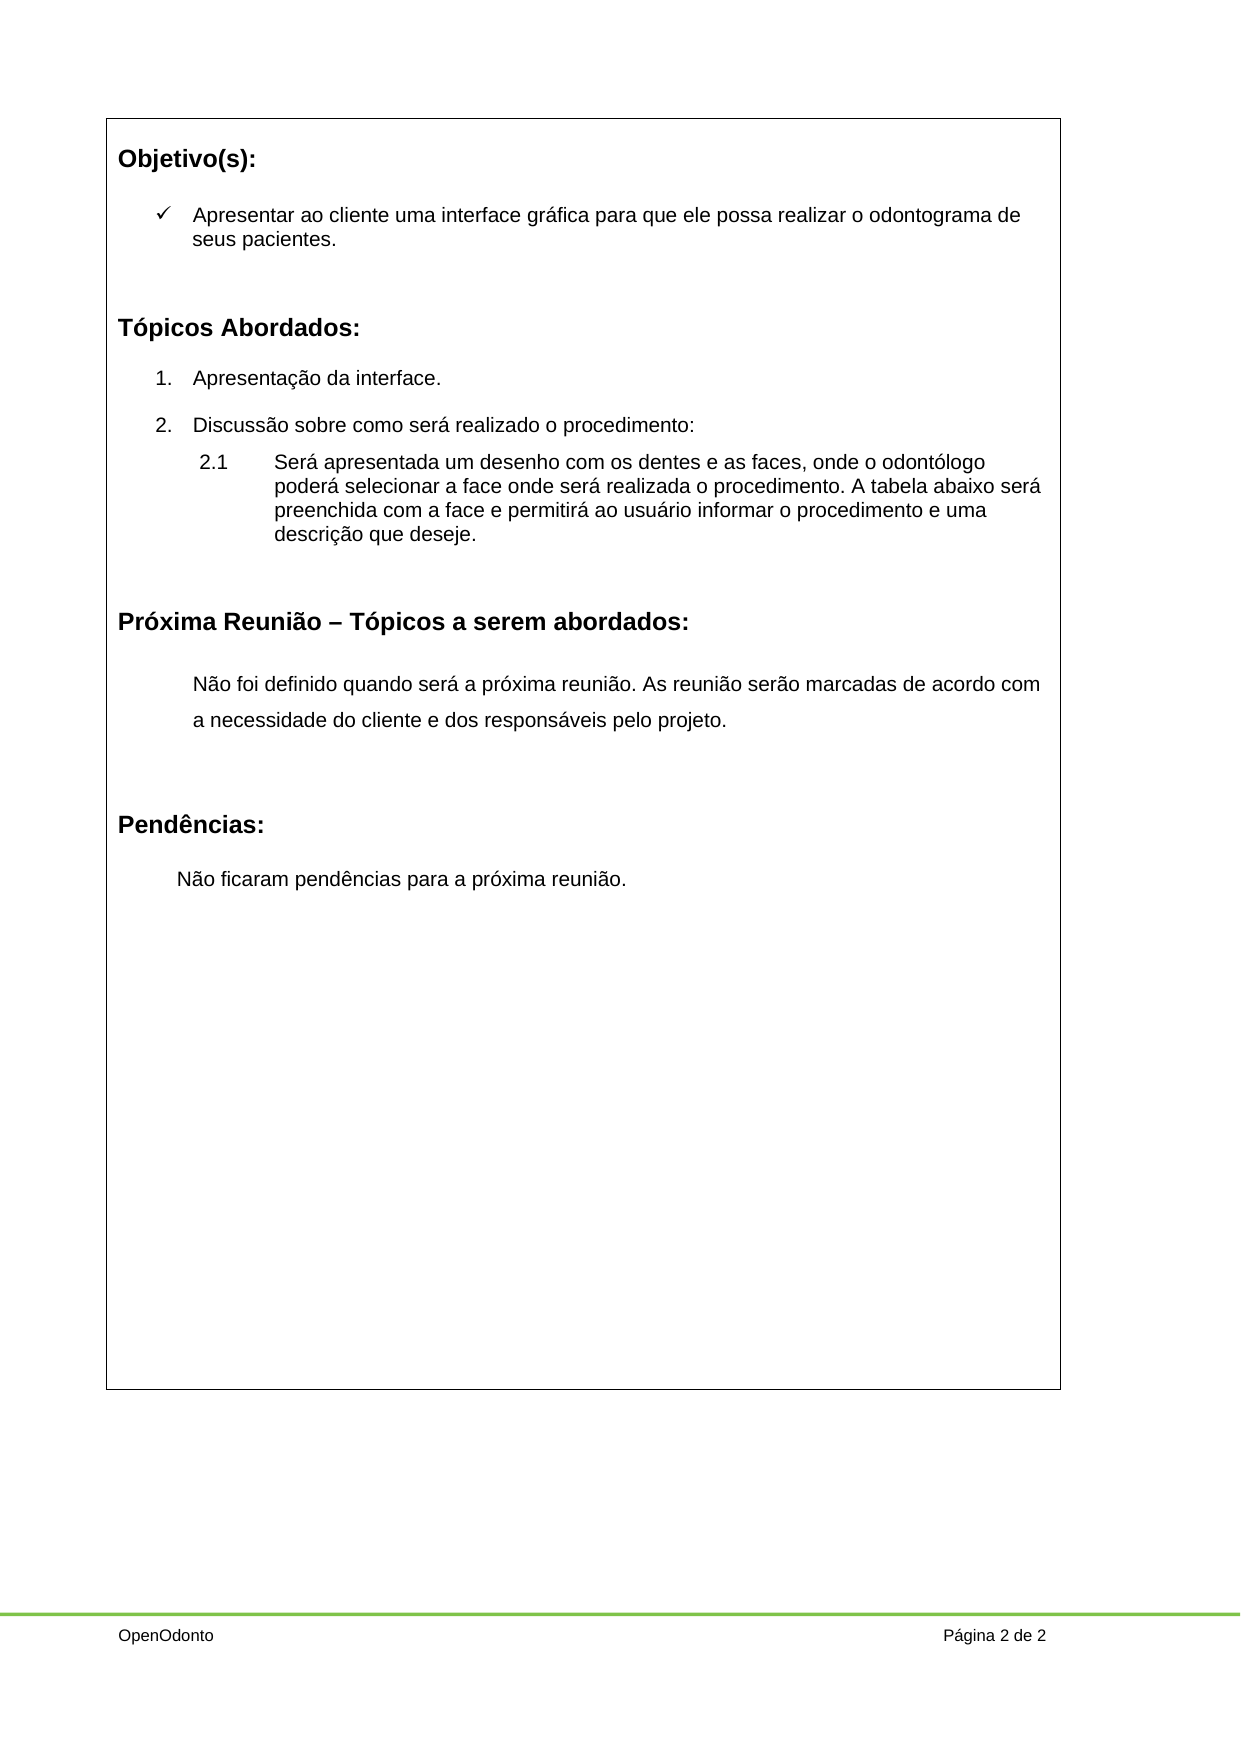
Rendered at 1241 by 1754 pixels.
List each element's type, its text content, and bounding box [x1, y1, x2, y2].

table_header Objetivo(s): Apresentar ao cliente uma interface gráfica para que ele possa realizar o odontograma de seus pacientes. Tópicos Abordados: Apresentação da interface. Discussão sobre como será realizado o procedimento: Será apresentada um desenho com os dentes e as faces, onde o odontólogo poderá selecionar a face onde será realizada o procedimento. A tabela abaixo será preenchida com a face e permitirá ao usuário informar o procedimento e uma descrição que deseje. Próxima Reunião – Tópicos a serem abordados: Não foi definido quando será a próxima reunião. As reunião serão marcadas de acordo com a necessidade do cliente e dos responsáveis pelo projeto. Pendências: Não ficaram pendências para a próxima reunião. [107, 119, 1060, 1389]
